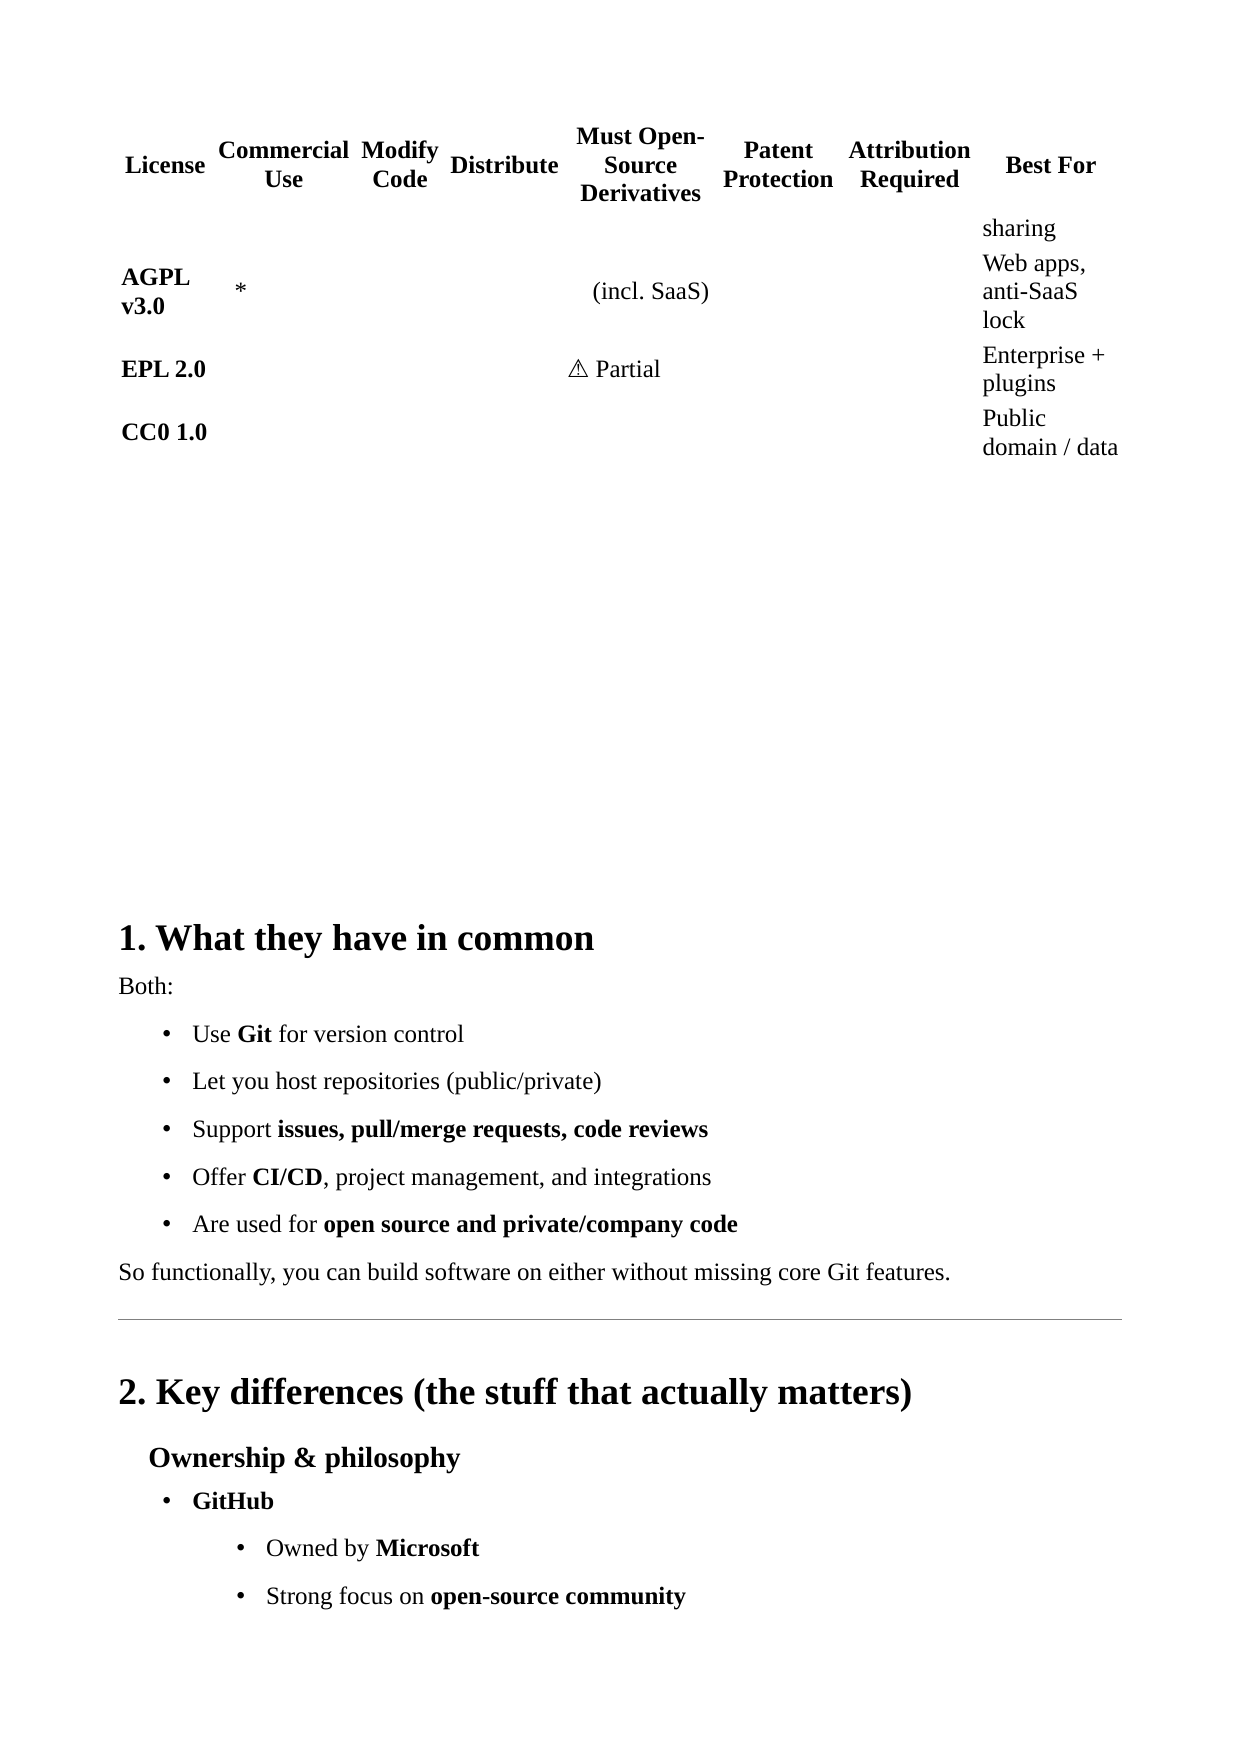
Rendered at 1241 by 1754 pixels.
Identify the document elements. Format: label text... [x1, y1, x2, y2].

text Both: [118, 971, 1122, 1000]
table_cell ✅ (incl. SaaS) [564, 245, 717, 337]
text So functionally, you can build software on either without missing core Git features. [118, 1257, 1122, 1286]
table_cell ✅ [840, 245, 979, 337]
list Owned by Microsoft [236, 1533, 1122, 1562]
table_cell [840, 210, 979, 245]
table_header License [118, 118, 212, 210]
table_header Commercial Use [212, 118, 355, 210]
table_header Must Open-Source Derivatives [564, 118, 717, 210]
table_cell Web apps, anti-SaaS lock [979, 245, 1122, 337]
table_cell ✅ [717, 337, 839, 400]
table_cell ✅ [212, 337, 355, 400]
table_header Best For [979, 118, 1122, 210]
list Strong focus on open-source community [236, 1581, 1122, 1610]
table_cell Public domain / data [979, 400, 1122, 463]
table_cell [212, 210, 355, 245]
table_cell ✅ [212, 400, 355, 463]
table_cell AGPL v3.0 [118, 245, 212, 337]
table_cell ✅ [840, 337, 979, 400]
table_cell [445, 210, 564, 245]
table_header Attribution Required [840, 118, 979, 210]
table_cell ❌* [212, 245, 355, 337]
table_cell ❌ [564, 400, 717, 463]
table_cell ✅ [445, 245, 564, 337]
list Let you host repositories (public/private) [162, 1066, 1122, 1095]
list Support issues, pull/merge requests, code reviews [162, 1114, 1122, 1143]
table_cell sharing [979, 210, 1122, 245]
table_cell [564, 210, 717, 245]
table_cell CC0 1.0 [118, 400, 212, 463]
subtitle 🔹 Ownership & philosophy [118, 1440, 1122, 1473]
table_header Modify Code [355, 118, 444, 210]
list Use Git for version control [162, 1019, 1122, 1048]
subtitle 1. What they have in common [118, 916, 1122, 959]
table_cell ❌ [840, 400, 979, 463]
table_cell ✅ [355, 400, 444, 463]
table_header Patent Protection [717, 118, 839, 210]
table_cell [717, 210, 839, 245]
table_header Distribute [445, 118, 564, 210]
subtitle 2. Key differences (the stuff that actually matters) [118, 1369, 1122, 1413]
table_cell ✅ [355, 245, 444, 337]
table_cell [118, 210, 212, 245]
table_cell Enterprise + plugins [979, 337, 1122, 400]
table_cell ⚠️ Partial [564, 337, 717, 400]
list Are used for open source and private/company code [162, 1209, 1122, 1238]
table_cell ✅ [717, 245, 839, 337]
list Offer CI/CD, project management, and integrations [162, 1162, 1122, 1190]
table_cell EPL 2.0 [118, 337, 212, 400]
table_cell ✅ [445, 400, 564, 463]
table_cell ✅ [355, 337, 444, 400]
list GitHub [162, 1486, 1122, 1514]
table_cell ✅ [445, 337, 564, 400]
table_cell ❌ [717, 400, 839, 463]
table_cell [355, 210, 444, 245]
